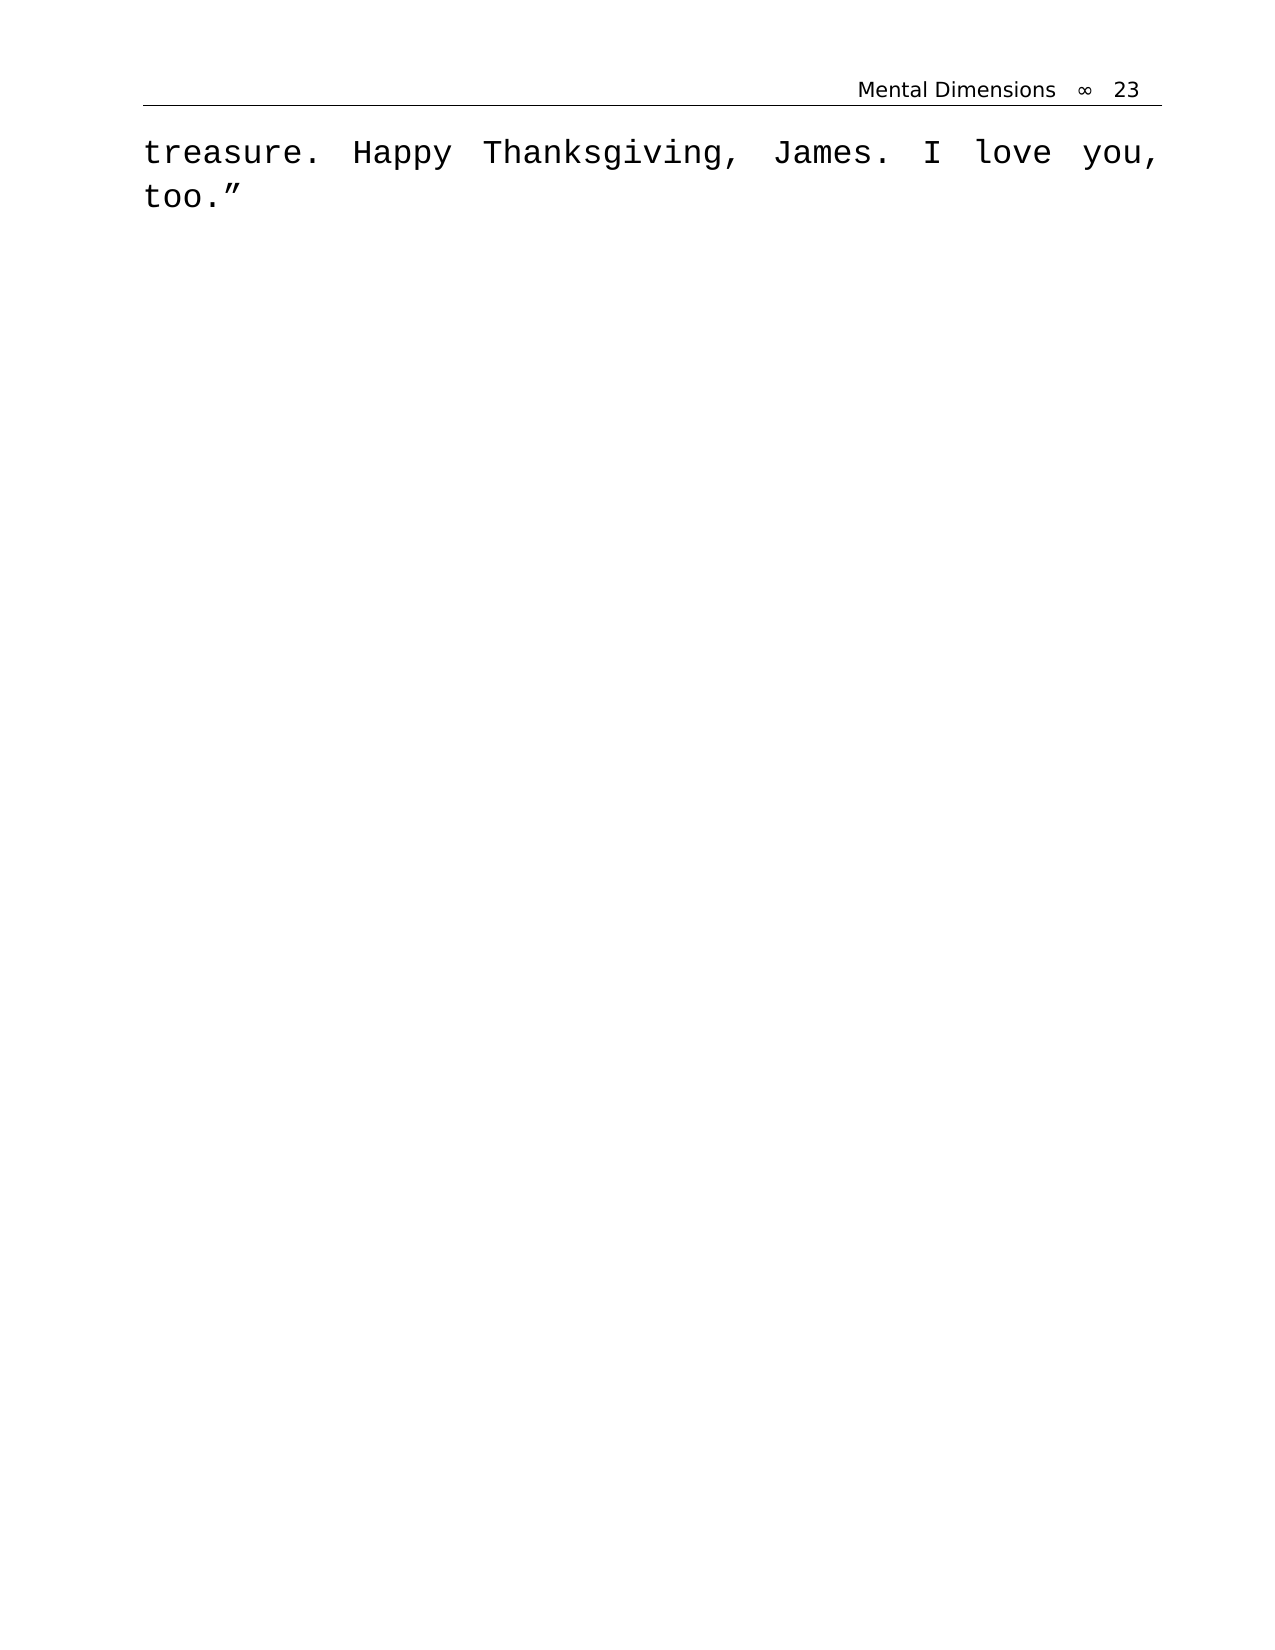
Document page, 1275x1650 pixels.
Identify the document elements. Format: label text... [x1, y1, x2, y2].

text treasure. Happy Thanksgiving, James. I love you, too.” [142, 136, 1162, 217]
